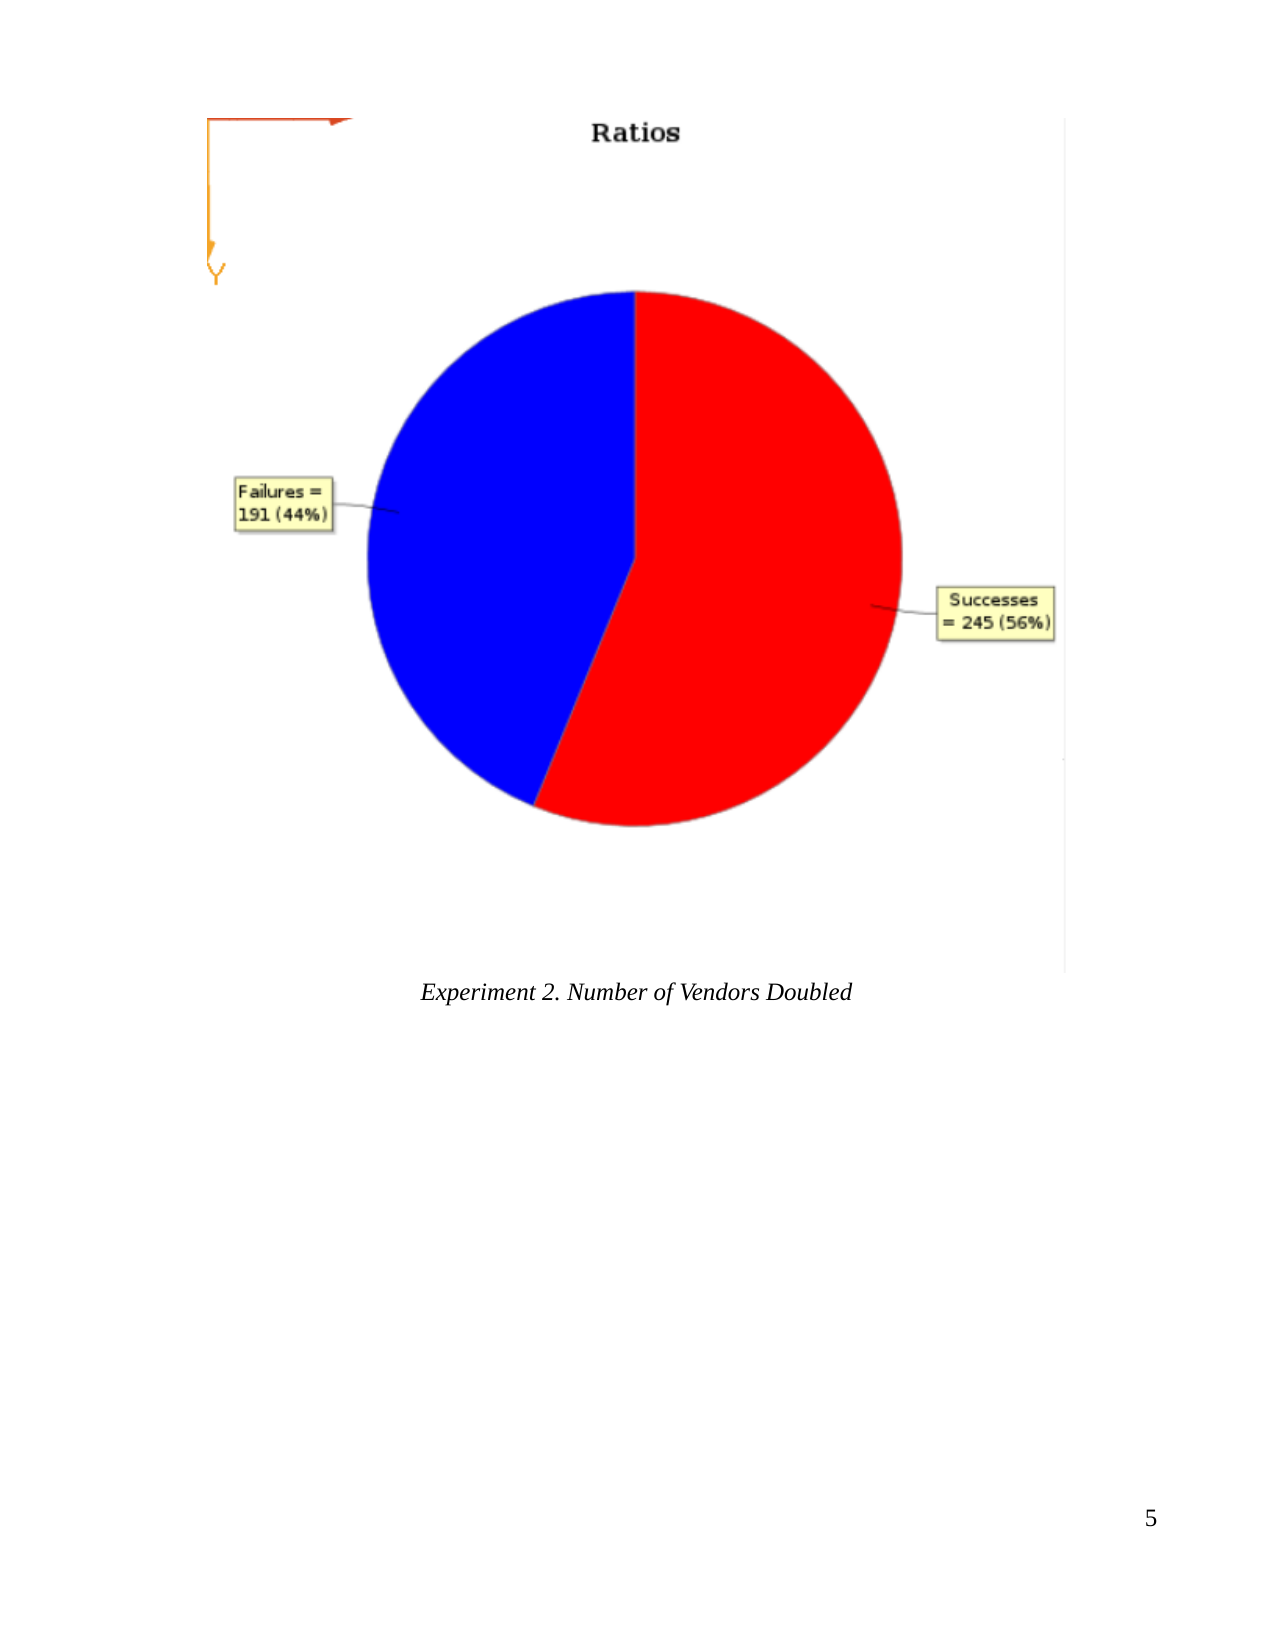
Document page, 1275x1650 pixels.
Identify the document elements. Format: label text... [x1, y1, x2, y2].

picture [207, 118, 1068, 973]
text Experiment 2. Number of Vendors Doubled [118, 118, 1157, 1006]
